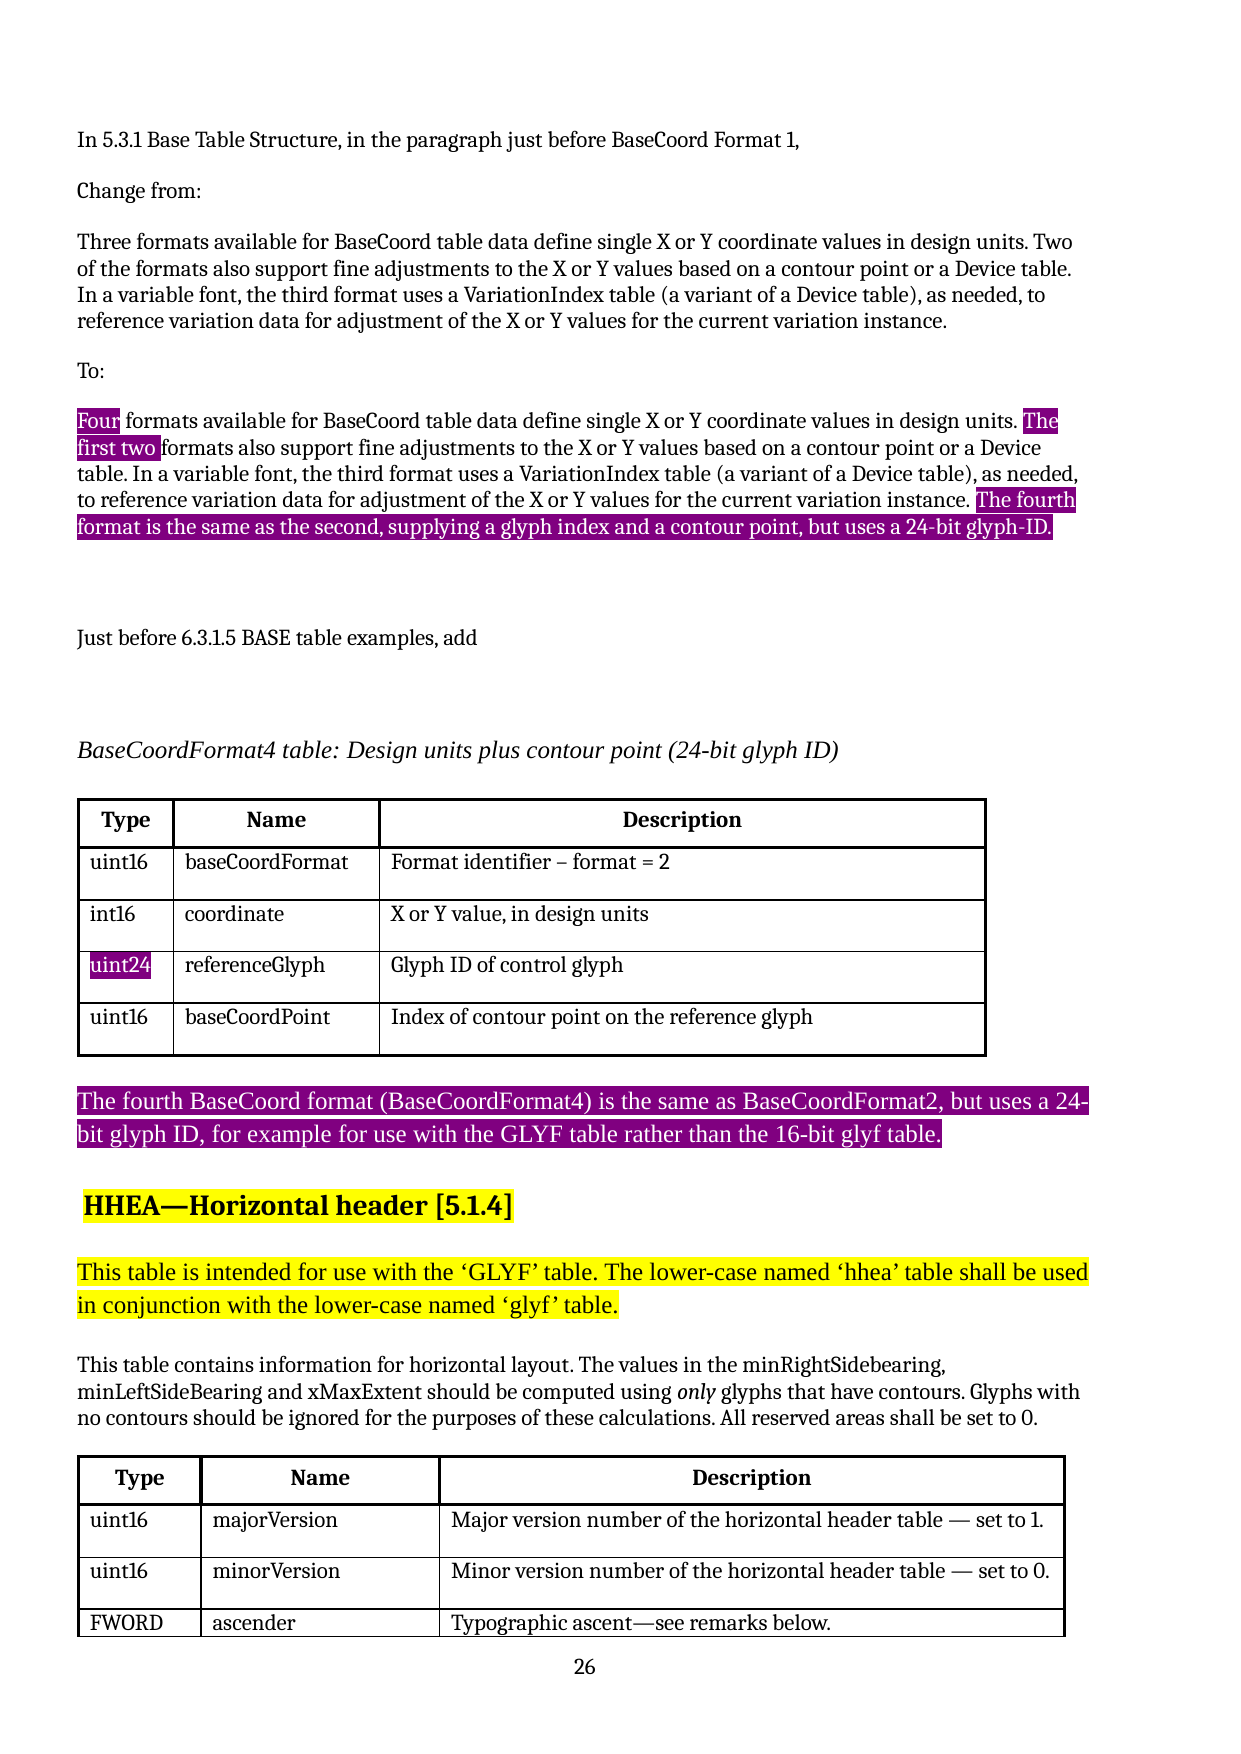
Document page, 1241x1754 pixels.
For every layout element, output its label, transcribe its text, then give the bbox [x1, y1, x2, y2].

table_cell int16 [80, 901, 173, 951]
table_cell Major version number of the horizontal header table — set to 1. [440, 1506, 1063, 1556]
table_cell Glyph ID of control glyph [380, 952, 984, 1002]
table_header Type [80, 1458, 199, 1503]
text Three formats available for BaseCoord table data define single X or Y coordinate values in design units. Two of the formats also support fine adjustments to the X or Y values based on a contour point or a Device table. In a variable font, the third format uses a VariationIndex table (a variant of a Device table), as needed, to reference variation data for adjustment of the X or Y values for the current variation instance. [77, 229, 1093, 334]
table_cell uint16 [80, 849, 173, 899]
table_cell baseCoordFormat [174, 849, 379, 899]
table_header Type [80, 801, 172, 846]
table_cell X or Y value, in design units [380, 901, 984, 951]
text The fourth BaseCoord format (BaseCoordFormat4) is the same as BaseCoordFormat2, but uses a 24-bit glyph ID, for example for use with the GLYF table rather than the 16-bit glyf table. [77, 1086, 1093, 1148]
text Just before 6.3.1.5 BASE table examples, add [77, 624, 1093, 651]
text To: [77, 358, 1093, 384]
table_cell baseCoordPoint [174, 1004, 379, 1054]
table_header Name [203, 1458, 438, 1503]
table_cell ascender [202, 1610, 439, 1636]
table_cell FWORD [80, 1610, 200, 1636]
table_cell uint16 [80, 1004, 173, 1054]
text BaseCoordFormat4 table: Design units plus contour point (24-bit glyph ID) [77, 736, 1093, 764]
table_cell majorVersion [202, 1506, 439, 1556]
text In 5.3.1 Base Table Structure, in the paragraph just before BaseCoord Format 1, [77, 127, 1093, 153]
table_cell uint16 [80, 1558, 200, 1608]
text Change from: [77, 178, 1093, 204]
table_cell coordinate [174, 901, 379, 951]
table_cell Index of contour point on the reference glyph [380, 1004, 984, 1054]
table_cell minorVersion [202, 1558, 439, 1608]
table_cell Format identifier – format = 2 [380, 849, 984, 899]
text Four formats available for BaseCoord table data define single X or Y coordinate values in design units. The first two formats also support fine adjustments to the X or Y values based on a contour point or a Device table. In a variable font, the third format uses a VariationIndex table (a variant of a Device table), as needed, to reference variation data for adjustment of the X or Y values for the current variation instance. The fourth format is the same as the second, supplying a glyph index and a contour point, but uses a 24-bit glyph-ID. [77, 408, 1093, 540]
table_cell uint24 [80, 952, 173, 1002]
table_cell referenceGlyph [174, 952, 379, 1002]
text This table is intended for use with the ‘GLYF’ table. The lower-case named ‘hhea’ table shall be used in conjunction with the lower-case named ‘glyf’ table. [77, 1257, 1093, 1319]
table_header Description [381, 801, 984, 846]
text This table contains information for horizontal layout. The values in the minRightSidebearing, minLeftSideBearing and xMaxExtent should be computed using only glyphs that have contours. Glyphs with no contours should be ignored for the purposes of these calculations. All reserved areas shall be set to 0. [77, 1352, 1093, 1431]
subtitle HHEA—Horizontal header [5.1.4] [77, 1189, 1093, 1223]
table_header Description [441, 1458, 1063, 1503]
table_cell Typographic ascent—see remarks below. [440, 1610, 1063, 1636]
table_header Name [175, 801, 378, 846]
table_cell Minor version number of the horizontal header table — set to 0. [440, 1558, 1063, 1608]
table_cell uint16 [80, 1506, 200, 1556]
